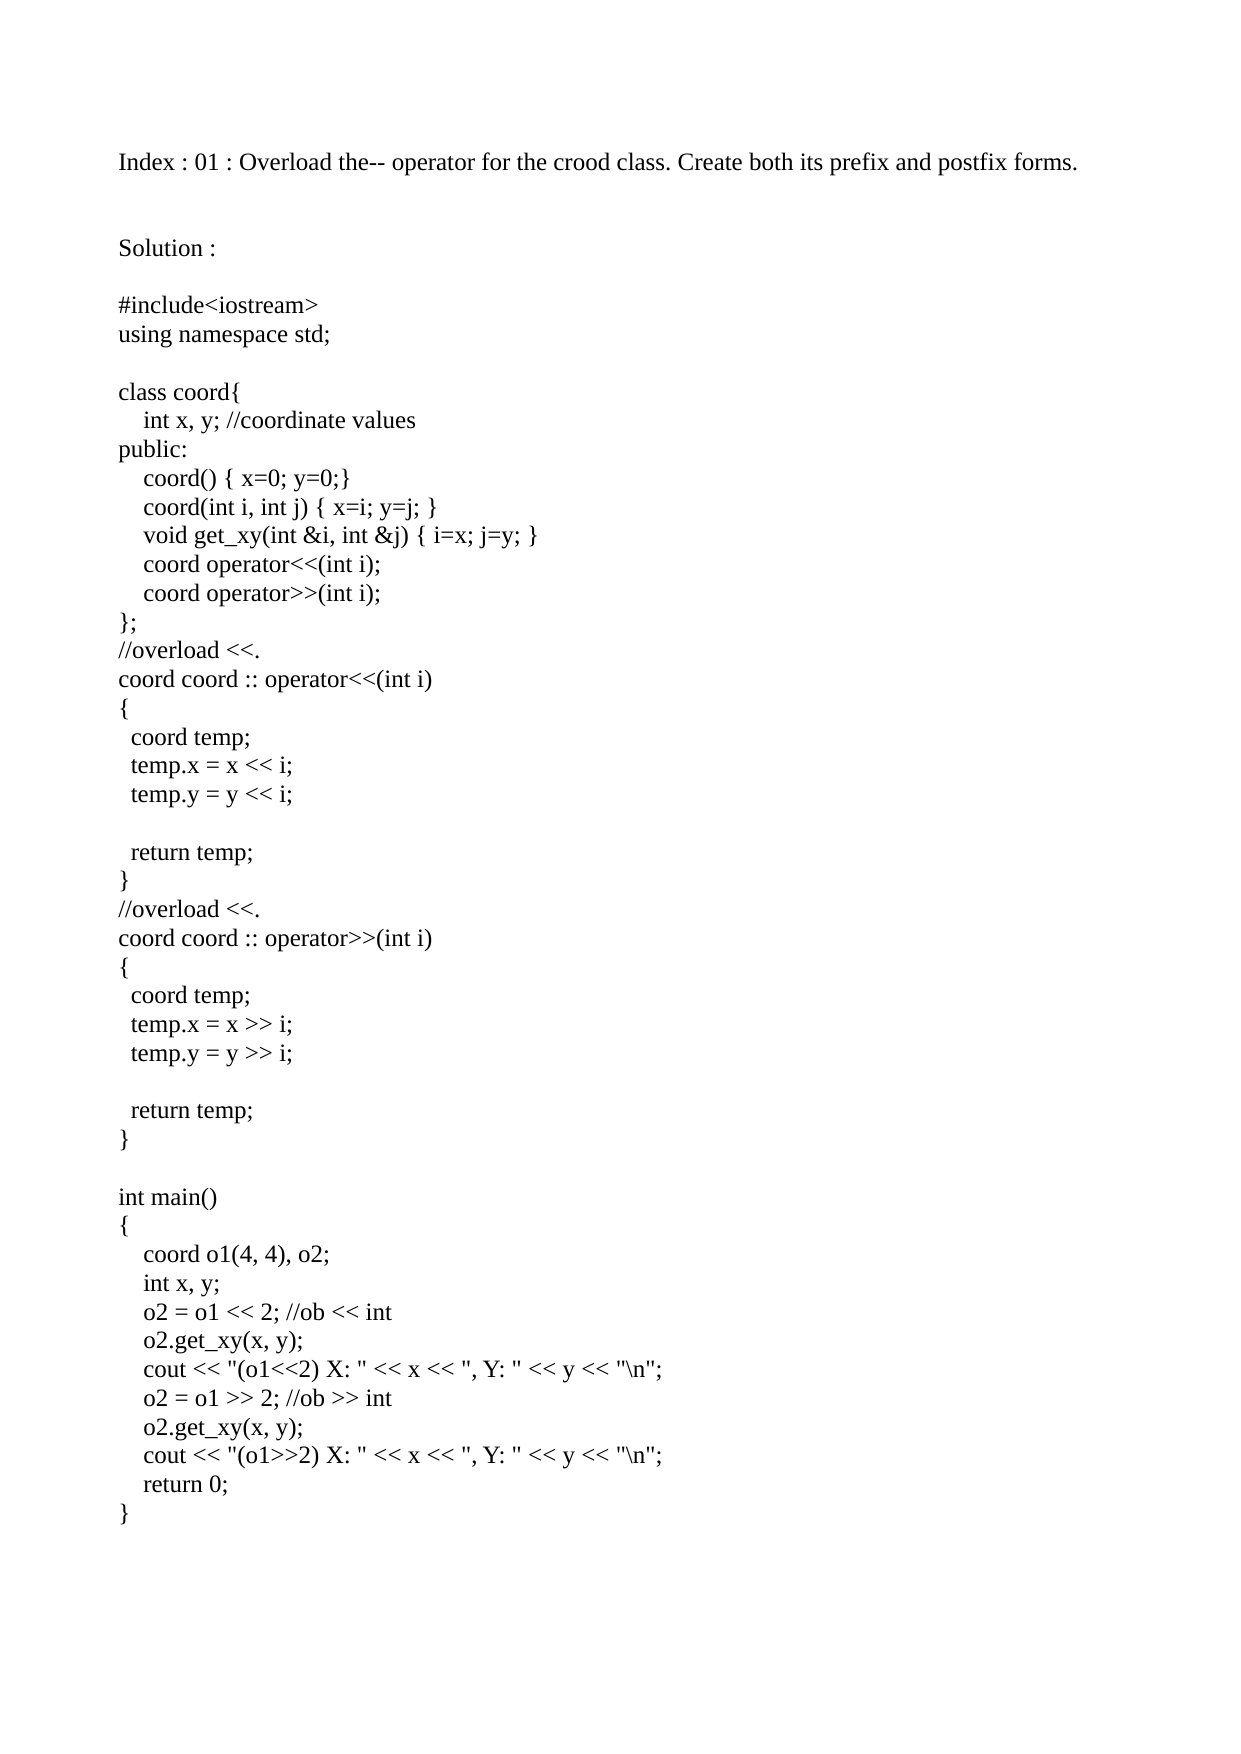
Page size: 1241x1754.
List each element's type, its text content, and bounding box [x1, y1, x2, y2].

text void get_xy(int &i, int &j) { i=x; j=y; } [118, 521, 1122, 549]
text return temp; [118, 837, 1122, 866]
text cout << "(o1>>2) X: " << x << ", Y: " << y << "\n"; [118, 1441, 1122, 1469]
text } [118, 866, 1122, 894]
text public: [118, 434, 1122, 463]
text } [118, 1498, 1122, 1527]
text Index : 01 : Overload the-- operator for the crood class. Create both its prefix and postfix forms. [118, 147, 1122, 176]
text o2 = o1 << 2; //ob << int [118, 1297, 1122, 1326]
text temp.x = x >> i; [118, 1009, 1122, 1038]
text return 0; [118, 1469, 1122, 1498]
text cout << "(o1<<2) X: " << x << ", Y: " << y << "\n"; [118, 1354, 1122, 1383]
text coord operator<<(int i); [118, 549, 1122, 578]
text { [118, 693, 1122, 722]
text int x, y; [118, 1268, 1122, 1297]
text class coord{ [118, 377, 1122, 406]
text return temp; [118, 1096, 1122, 1124]
text coord coord :: operator>>(int i) [118, 923, 1122, 952]
text temp.y = y << i; [118, 779, 1122, 808]
text coord coord :: operator<<(int i) [118, 664, 1122, 693]
text //overload <<. [118, 894, 1122, 923]
text int x, y; //coordinate values [118, 406, 1122, 434]
text //overload <<. [118, 636, 1122, 664]
text coord operator>>(int i); [118, 578, 1122, 607]
text { [118, 952, 1122, 981]
text using namespace std; [118, 319, 1122, 348]
text }; [118, 607, 1122, 636]
text } [118, 1124, 1122, 1153]
text coord temp; [118, 981, 1122, 1009]
text coord() { x=0; y=0;} [118, 463, 1122, 492]
text o2.get_xy(x, y); [118, 1412, 1122, 1441]
text #include<iostream> [118, 291, 1122, 319]
text temp.x = x << i; [118, 751, 1122, 779]
text coord(int i, int j) { x=i; y=j; } [118, 492, 1122, 521]
text Solution : [118, 233, 1122, 262]
text o2 = o1 >> 2; //ob >> int [118, 1383, 1122, 1412]
text temp.y = y >> i; [118, 1038, 1122, 1067]
text coord o1(4, 4), o2; [118, 1239, 1122, 1268]
text int main() [118, 1182, 1122, 1211]
text coord temp; [118, 722, 1122, 751]
text { [118, 1211, 1122, 1239]
text o2.get_xy(x, y); [118, 1326, 1122, 1354]
